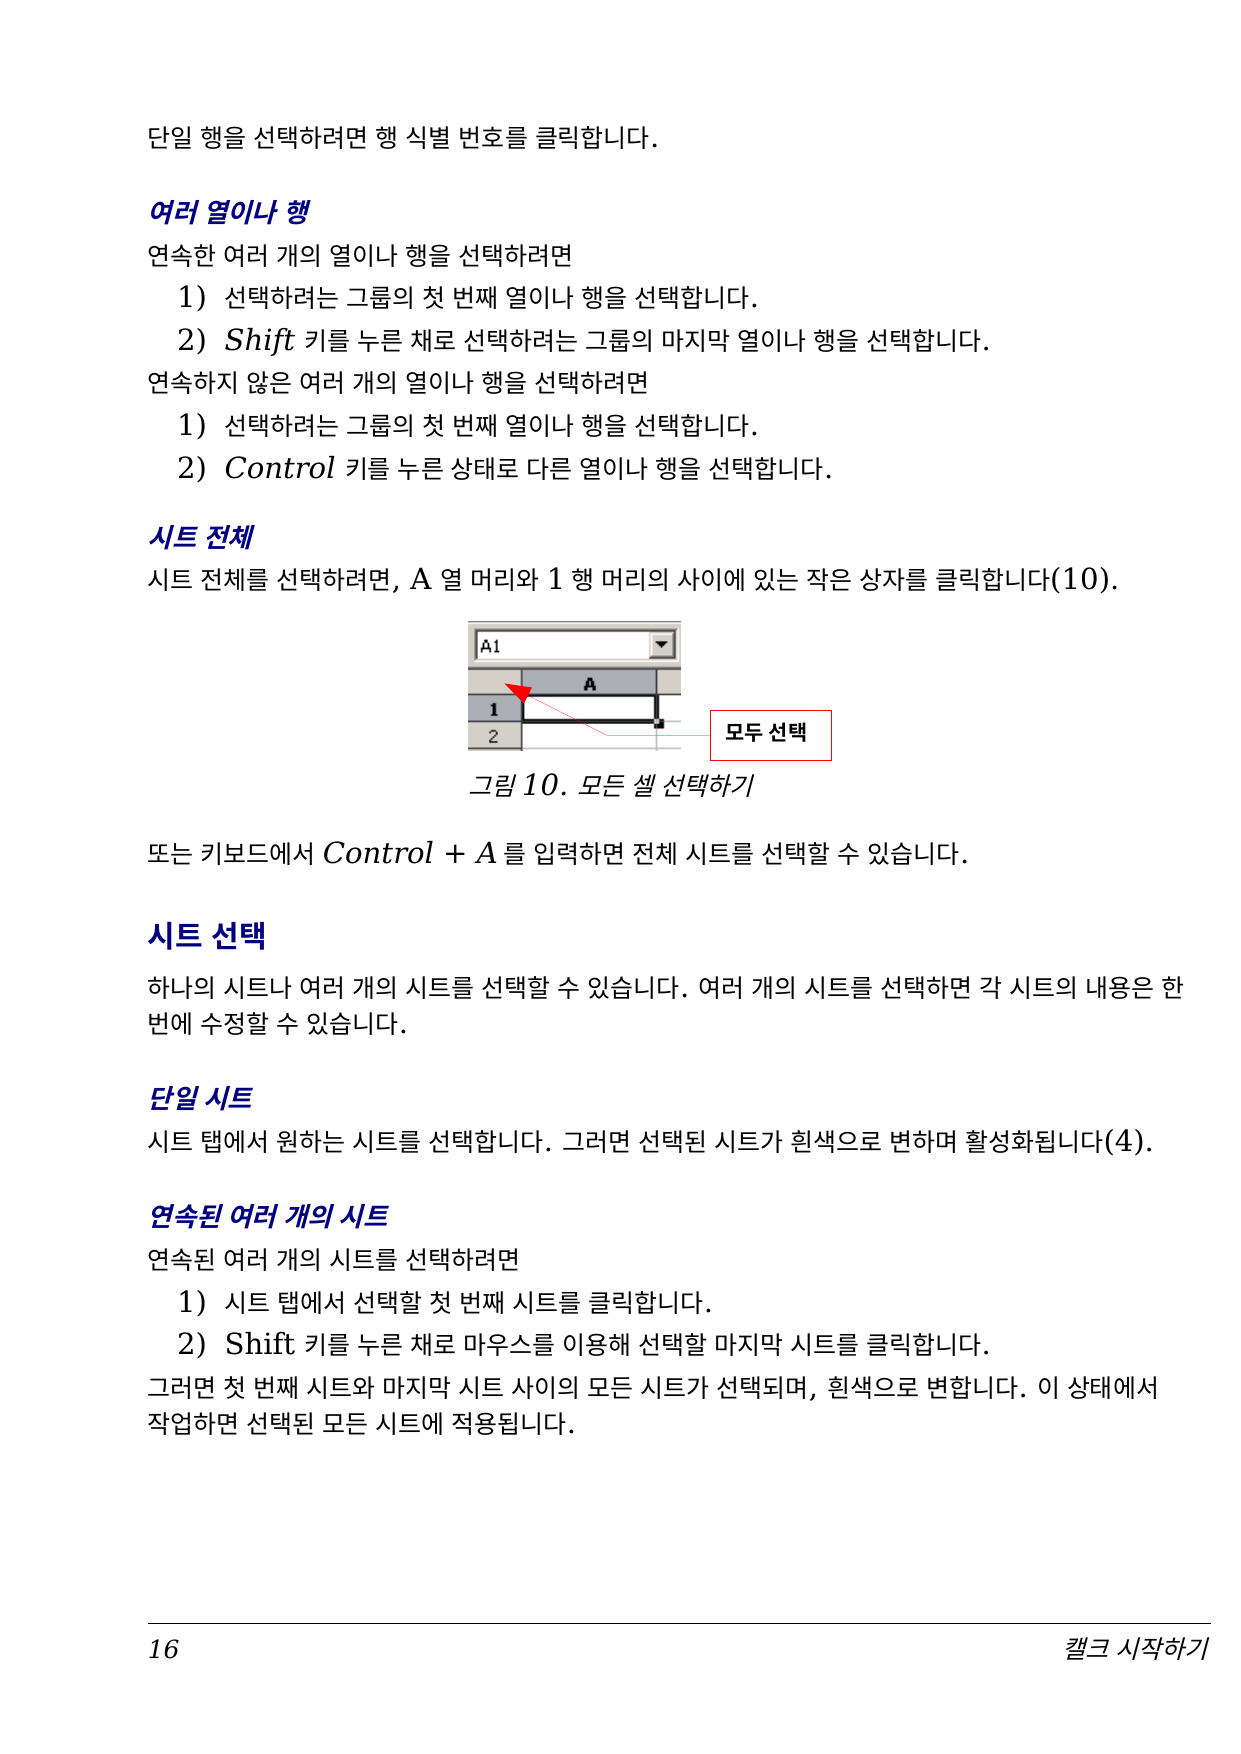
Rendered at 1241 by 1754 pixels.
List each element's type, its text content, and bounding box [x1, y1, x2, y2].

subtitle 연속된 여러 개의 시트 [148, 1196, 1211, 1234]
list 연속하지 않은 여러 개의 열이나 행을 선택하려면 [148, 364, 1211, 400]
subtitle 시트 전체 [148, 517, 1211, 554]
list 연속된 여러 개의 시트를 선택하려면 [148, 1241, 1211, 1277]
subtitle 단일 시트 [148, 1078, 1211, 1116]
text 그러면 첫 번째 시트와 마지막 시트 사이의 모든 시트가 선택되며, 흰색으로 변합니다. 이 상태에서 작업하면 선택된 모든 시트에 적용됩니다. [148, 1368, 1211, 1441]
list 선택하려는 그룹의 첫 번째 열이나 행을 선택합니다. [207, 279, 1211, 315]
list 시트 탭에서 선택할 첫 번째 시트를 클릭합니다. [207, 1283, 1211, 1319]
text 시트 전체를 선택하려면, A 열 머리와 1행 머리의 사이에 있는 작은 상자를 클릭합니다(그림 10). [148, 561, 1211, 597]
subtitle 시트 선택 [148, 912, 1211, 956]
list Control 키를 누른 상태로 다른 열이나 행을 선택합니다. [207, 449, 1211, 485]
picture [468, 621, 681, 751]
text 시트 탭에서 원하는 시트를 선택합니다. 그러면 선택된 시트가 흰색으로 변하며 활성화됩니다(그림 4). [148, 1122, 1211, 1159]
text 그림 10. 모든 셀 선택하기 [469, 767, 889, 803]
list Shift 키를 누른 채로 선택하려는 그룹의 마지막 열이나 행을 선택합니다. [207, 321, 1211, 358]
text 단일 행을 선택하려면 행 식별 번호를 클릭합니다. [148, 118, 1211, 154]
subtitle 여러 열이나 행 [148, 192, 1211, 230]
list Shift 키를 누른 채로 마우스를 이용해 선택할 마지막 시트를 클릭합니다. [207, 1326, 1211, 1362]
text 또는 키보드에서 Control + A를 입력하면 전체 시트를 선택할 수 있습니다. [148, 834, 1211, 871]
list 연속한 여러 개의 열이나 행을 선택하려면 [148, 236, 1211, 272]
list 선택하려는 그룹의 첫 번째 열이나 행을 선택합니다. [207, 407, 1211, 443]
text 하나의 시트나 여러 개의 시트를 선택할 수 있습니다. 여러 개의 시트를 선택하면 각 시트의 내용은 한 번에 수정할 수 있습니다. [148, 968, 1211, 1041]
